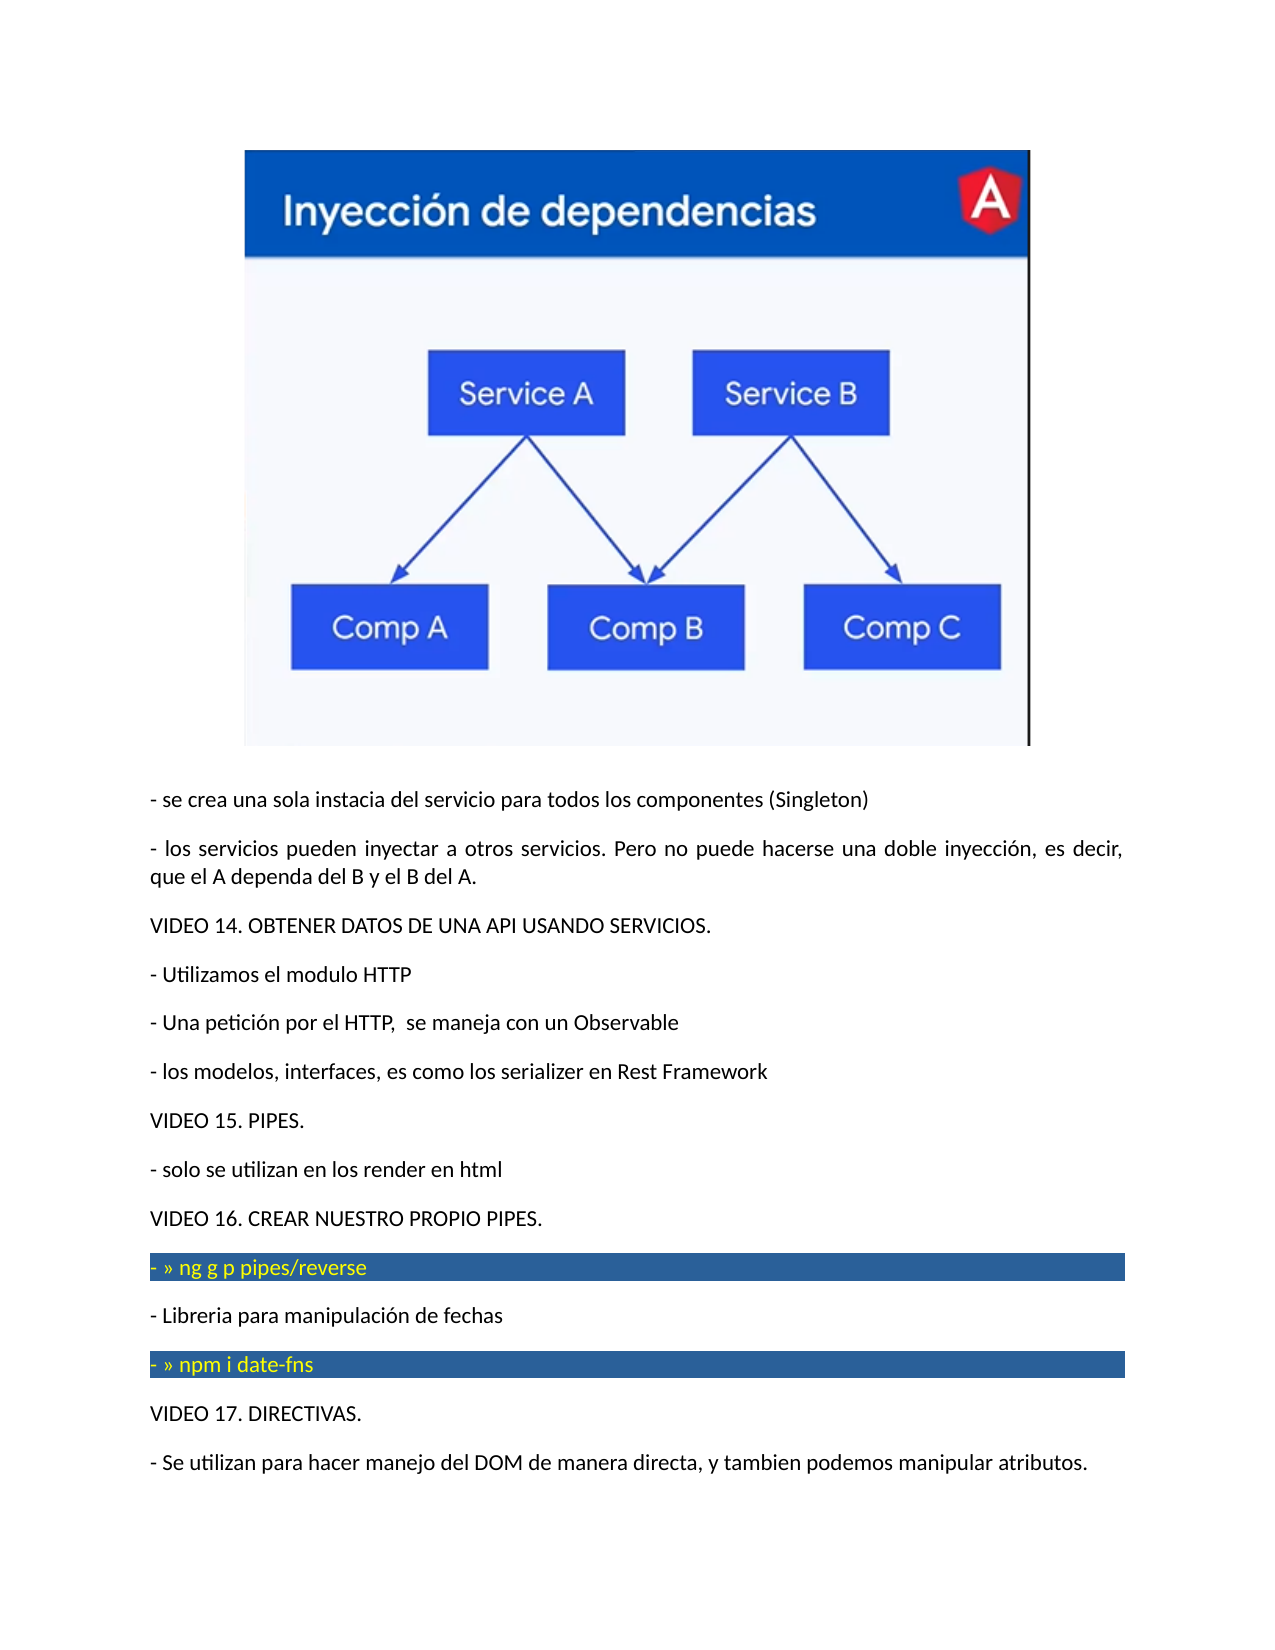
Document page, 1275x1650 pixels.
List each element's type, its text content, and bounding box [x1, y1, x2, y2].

text VIDEO 17. DIRECTIVAS. [150, 1399, 1125, 1427]
text VIDEO 16. CREAR NUESTRO PROPIO PIPES. [150, 1204, 1125, 1232]
text - los modelos, interfaces, es como los serializer en Rest Framework [150, 1057, 1125, 1085]
text VIDEO 14. OBTENER DATOS DE UNA API USANDO SERVICIOS. [150, 911, 1125, 939]
text - » npm i date-fns [150, 1351, 1125, 1378]
text - se crea una sola instacia del servicio para todos los componentes (Singleton) [150, 785, 1125, 813]
text - Se utilizan para hacer manejo del DOM de manera directa, y tambien podemos manipular atributos. [150, 1448, 1125, 1476]
text - Utilizamos el modulo HTTP [150, 960, 1125, 988]
picture [244, 150, 1031, 746]
text VIDEO 15. PIPES. [150, 1106, 1125, 1134]
text - Una petición por el HTTP, se maneja con un Observable [150, 1008, 1125, 1037]
text - solo se utilizan en los render en html [150, 1155, 1125, 1183]
text - » ng g p pipes/reverse [150, 1253, 1125, 1281]
text - los servicios pueden inyectar a otros servicios. Pero no puede hacerse una doble inyección, es decir, que el A dependa del B y el B del A. [150, 834, 1125, 890]
text - Libreria para manipulación de fechas [150, 1302, 1125, 1330]
